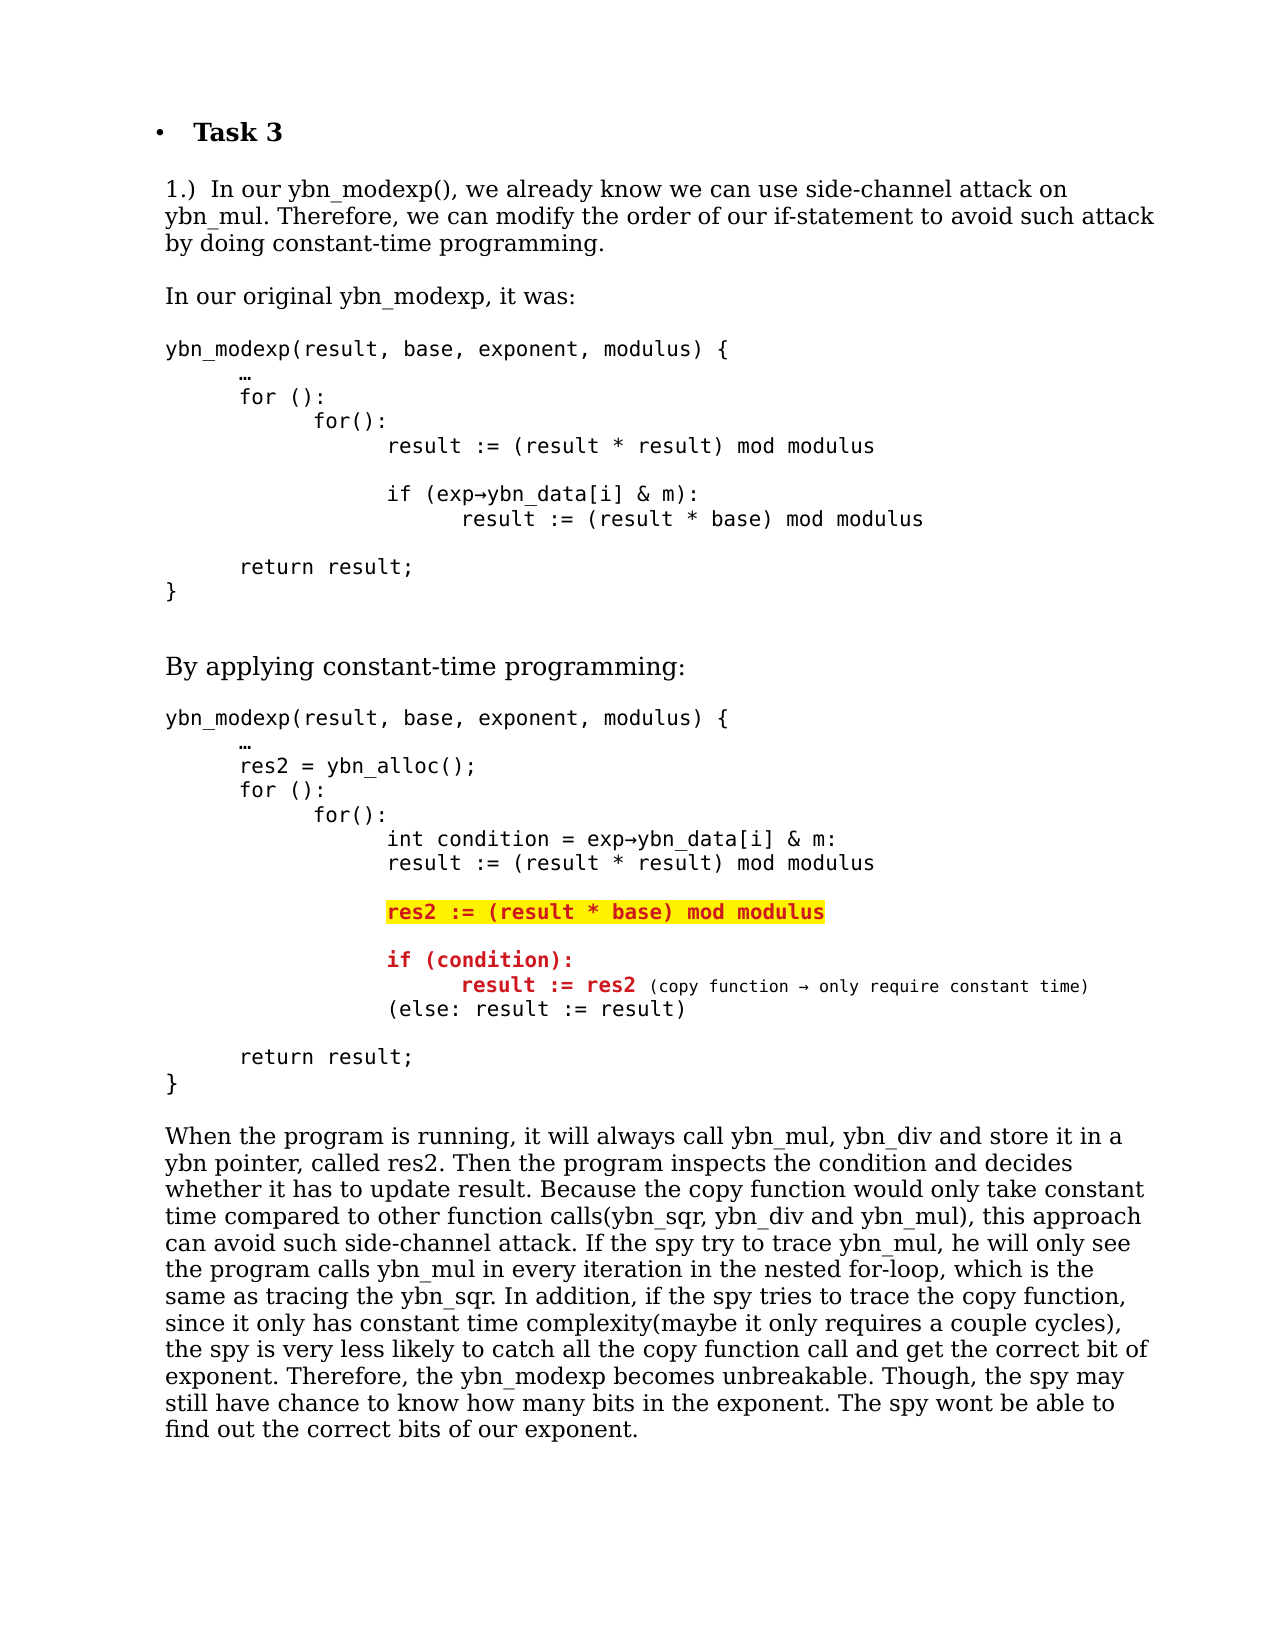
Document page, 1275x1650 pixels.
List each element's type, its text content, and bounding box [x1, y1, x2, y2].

text res2 = ybn_alloc(); [165, 754, 1157, 778]
text int condition = exp→ybn_data[i] & m: [165, 827, 1157, 851]
text ybn_modexp(result, base, exponent, modulus) { [165, 706, 1157, 730]
text for(): [165, 409, 1157, 434]
text 1.) In our ybn_modexp(), we already know we can use side-channel attack on ybn_mul. Therefore, we can modify the order of our if-statement to avoid such attack by doing constant-time programming. In our original ybn_modexp, it was: [165, 177, 1157, 310]
text return result; [165, 1045, 1157, 1070]
text ybn_modexp(result, base, exponent, modulus) { [165, 337, 1157, 361]
list Task 3 [156, 118, 1157, 147]
text } [165, 1070, 1157, 1096]
text result := res2 (copy function → only require constant time) [165, 973, 1157, 997]
text for (): [165, 385, 1157, 409]
text By applying constant-time programming: [165, 652, 1157, 681]
text result := (result * base) mod modulus [165, 507, 1157, 531]
text result := (result * result) mod modulus [165, 434, 1157, 458]
text for (): [165, 778, 1157, 803]
text When the program is running, it will always call ybn_mul, ybn_div and store it in a ybn pointer, called res2. Then the program inspects the condition and decides whether it has to update result. Because the copy function would only take constant time compared to other function calls(ybn_sqr, ybn_div and ybn_mul), this approach can avoid such side-channel attack. If the spy try to trace ybn_mul, he will only see the program calls ybn_mul in every iteration in the nested for-loop, which is the same as tracing the ybn_sqr. In addition, if the spy tries to trace the copy function, since it only has constant time complexity(maybe it only requires a couple cycles), the spy is very less likely to catch all the copy function call and get the correct bit of exponent. Therefore, the ybn_modexp becomes unbreakable. Though, the spy may still have chance to know how many bits in the exponent. The spy wont be able to find out the correct bits of our exponent. [165, 1123, 1157, 1443]
text result := (result * result) mod modulus [165, 851, 1157, 876]
text if (condition): [165, 948, 1157, 973]
text if (exp→ybn_data[i] & m): [165, 482, 1157, 507]
text for(): [165, 803, 1157, 827]
text … [165, 730, 1157, 754]
text } [165, 579, 1157, 604]
text return result; [165, 555, 1157, 579]
text … [165, 361, 1157, 385]
text res2 := (result * base) mod modulus [165, 900, 1157, 924]
text (else: result := result) [165, 997, 1157, 1021]
